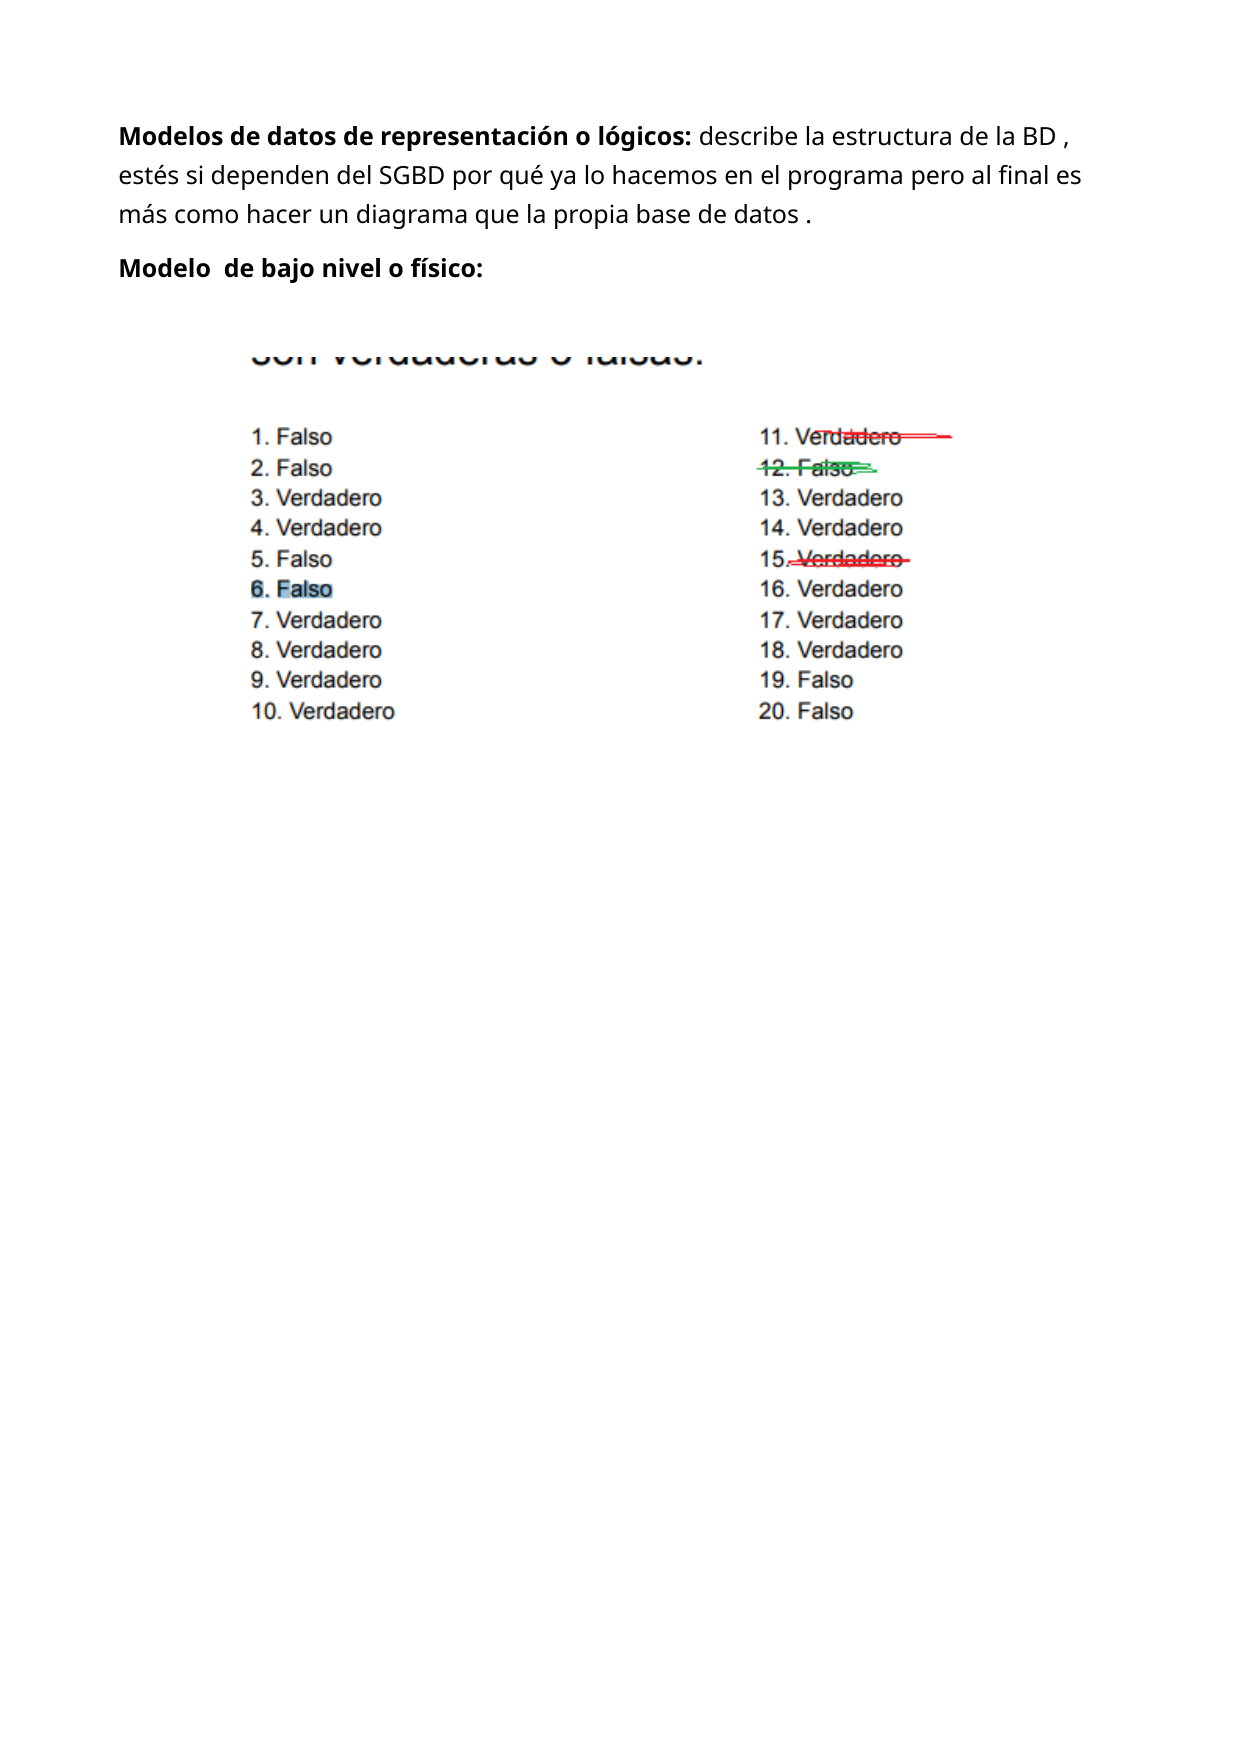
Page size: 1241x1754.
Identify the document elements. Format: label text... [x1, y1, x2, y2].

text Modelo de bajo nivel o físico: [118, 250, 1122, 284]
text Modelos de datos de representación o lógicos: describe la estructura de la BD , estés si dependen del SGBD por qué ya lo hacemos en el programa pero al final es más como hacer un diagrama que la propia base de datos . [118, 118, 1122, 231]
picture [167, 357, 1073, 749]
